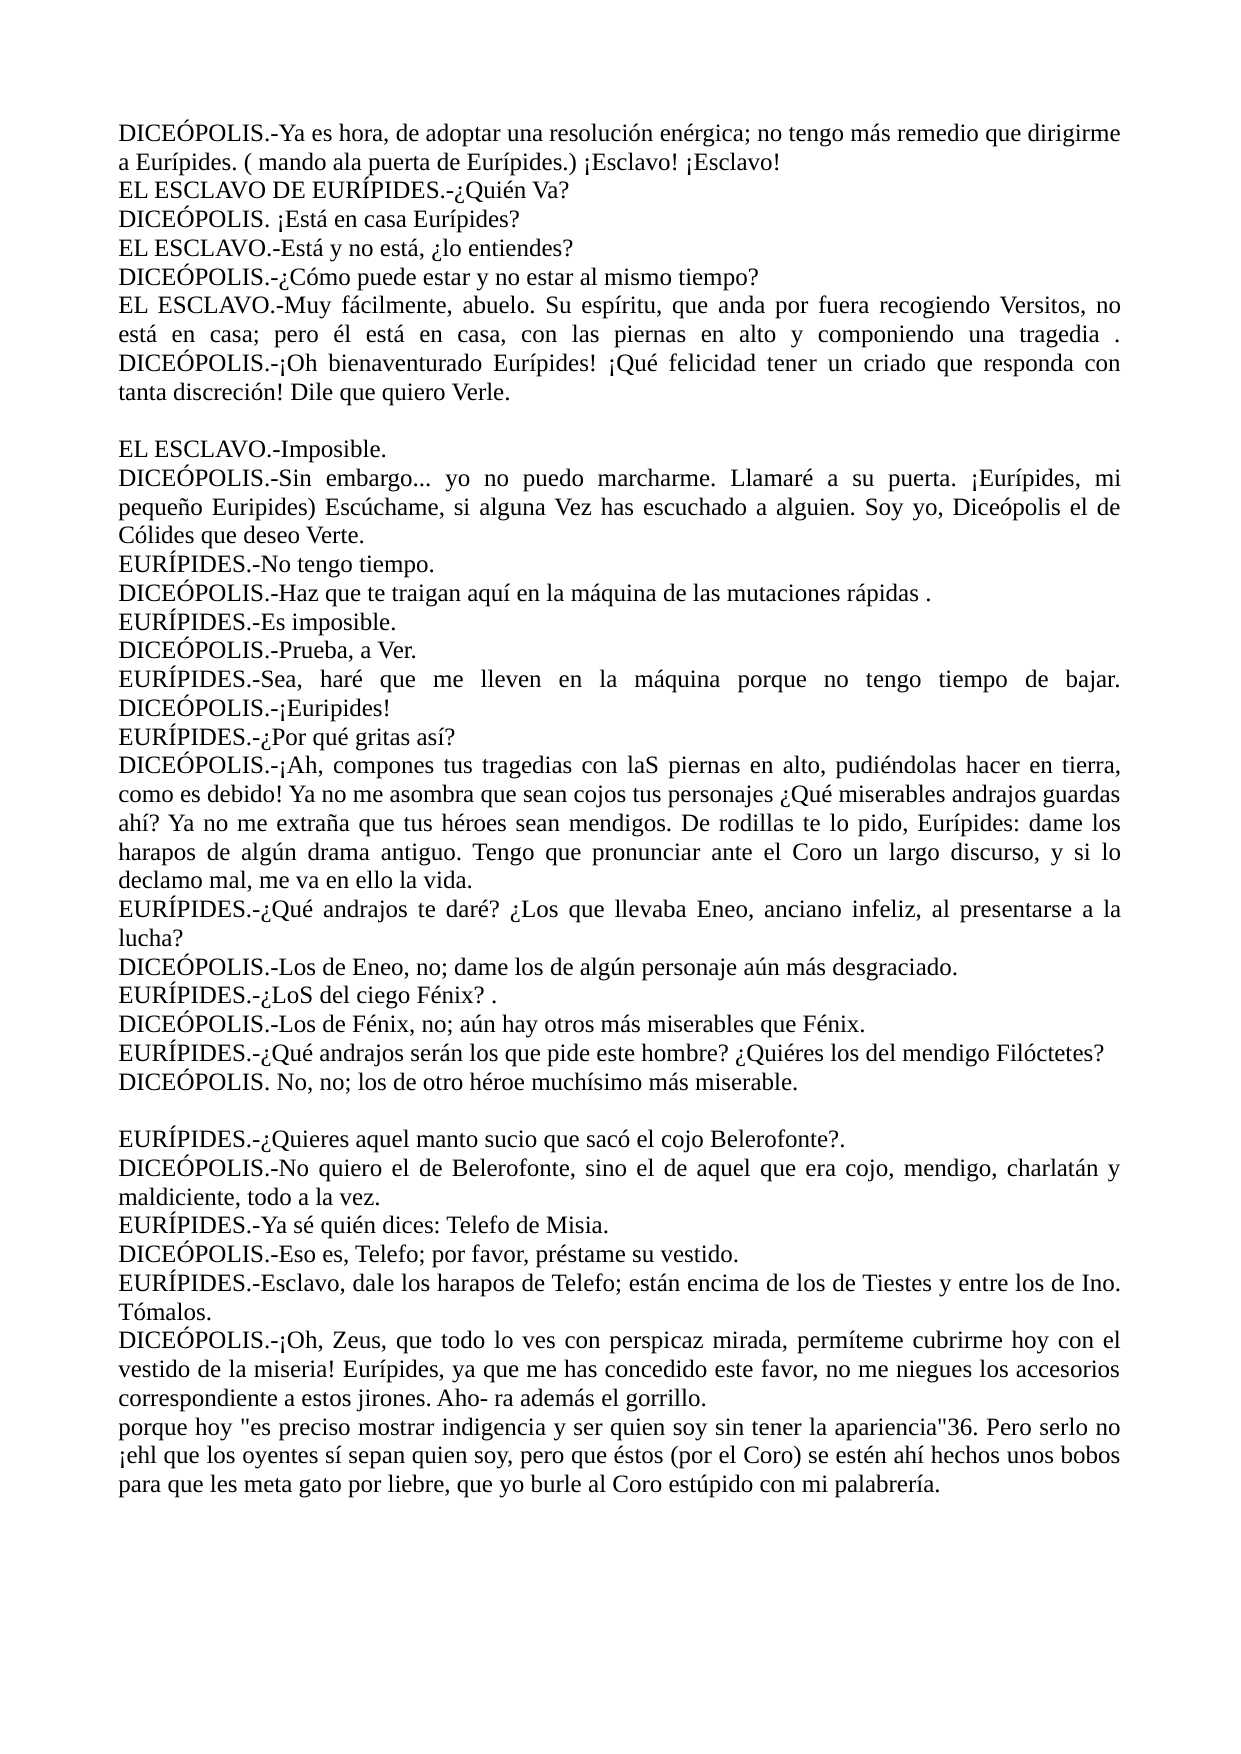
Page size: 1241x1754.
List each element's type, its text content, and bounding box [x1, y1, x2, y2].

text DICEÓPOLIS.-Ya es hora, de adoptar una resolución enérgica; no tengo más remedio que dirigirme a Eurípides. ( mando ala puerta de Eurípides.) ¡Esclavo! ¡Esclavo! [118, 118, 1122, 176]
text DICEÓPOLIS.-Prueba, a Ver. [118, 636, 1122, 664]
text DICEÓPOLIS. No, no; los de otro héroe muchísimo más miserable. [118, 1067, 1122, 1096]
text EL ESCLAVO.-Muy fácilmente, abuelo. Su espíritu, que anda por fuera recogiendo Versitos, no está en casa; pero él está en casa, con las piernas en alto y componiendo una tragedia . DICEÓPOLIS.-¡Oh bienaventurado Eurípides! ¡Qué felicidad tener un criado que responda con tanta discreción! Dile que quiero Verle. [118, 291, 1122, 406]
text porque hoy "es preciso mostrar indigencia y ser quien soy sin tener la apariencia"36. Pero serlo no ¡ehl que los oyentes sí sepan quien soy, pero que éstos (por el Coro) se estén ahí hechos unos bobos para que les meta gato por liebre, que yo burle al Coro estúpido con mi palabrería. [118, 1412, 1122, 1498]
text EURÍPIDES.-Es imposible. [118, 607, 1122, 636]
text ahí? Ya no me extraña que tus héroes sean mendigos. De rodillas te lo pido, Eurípides: dame los harapos de algún drama antiguo. Tengo que pronunciar ante el Coro un largo discurso, y si lo declamo mal, me va en ello la vida. [118, 808, 1122, 894]
text EURÍPIDES.-¿Qué andrajos serán los que pide este hombre? ¿Quiéres los del mendigo Filóctetes? [118, 1038, 1122, 1067]
text DICEÓPOLIS.-¡Ah, compones tus tragedias con laS piernas en alto, pudiéndolas hacer en tierra, como es debido! Ya no me asombra que sean cojos tus personajes ¿Qué miserables andrajos guardas [118, 751, 1122, 808]
text DICEÓPOLIS.-¿Cómo puede estar y no estar al mismo tiempo? [118, 262, 1122, 291]
text EURÍPIDES.-¿Qué andrajos te daré? ¿Los que llevaba Eneo, anciano infeliz, al presentarse a la lucha? [118, 894, 1122, 952]
text DICEÓPOLIS.-Haz que te traigan aquí en la máquina de las mutaciones rápidas . [118, 578, 1122, 607]
text DICEÓPOLIS.-¡Oh, Zeus, que todo lo ves con perspicaz mirada, permíteme cubrirme hoy con el vestido de la miseria! Eurípides, ya que me has concedido este favor, no me niegues los accesorios correspondiente a estos jirones. Aho- ra además el gorrillo. [118, 1326, 1122, 1412]
text EURÍPIDES.-Esclavo, dale los harapos de Telefo; están encima de los de Tiestes y entre los de Ino. Tómalos. [118, 1268, 1122, 1326]
text EURÍPIDES.-Sea, haré que me lleven en la máquina porque no tengo tiempo de bajar. DICEÓPOLIS.-¡Euripides! [118, 664, 1122, 722]
text DICEÓPOLIS.-Los de Eneo, no; dame los de algún personaje aún más desgraciado. [118, 952, 1122, 981]
text EURÍPIDES.-No tengo tiempo. [118, 549, 1122, 578]
text EL ESCLAVO DE EURÍPIDES.-¿Quién Va? [118, 176, 1122, 204]
text EURÍPIDES.-¿LoS del ciego Fénix? . [118, 981, 1122, 1009]
text DICEÓPOLIS.-No quiero el de Belerofonte, sino el de aquel que era cojo, mendigo, charlatán y maldiciente, todo a la vez. [118, 1153, 1122, 1211]
text DICEÓPOLIS. ¡Está en casa Eurípides? [118, 204, 1122, 233]
text EURÍPIDES.-¿Por qué gritas así? [118, 722, 1122, 751]
text DICEÓPOLIS.-Eso es, Telefo; por favor, préstame su vestido. [118, 1239, 1122, 1268]
text EL ESCLAVO.-Está y no está, ¿lo entiendes? [118, 233, 1122, 262]
text DICEÓPOLIS.-Sin embargo... yo no puedo marcharme. Llamaré a su puerta. ¡Eurípides, mi pequeño Euripides) Escúchame, si alguna Vez has escuchado a alguien. Soy yo, Diceópolis el de Cólides que deseo Verte. [118, 463, 1122, 549]
text DICEÓPOLIS.-Los de Fénix, no; aún hay otros más miserables que Fénix. [118, 1009, 1122, 1038]
text EL ESCLAVO.-Imposible. [118, 434, 1122, 463]
text EURÍPIDES.-¿Quieres aquel manto sucio que sacó el cojo Belerofonte?. [118, 1124, 1122, 1153]
text EURÍPIDES.-Ya sé quién dices: Telefo de Misia. [118, 1211, 1122, 1239]
